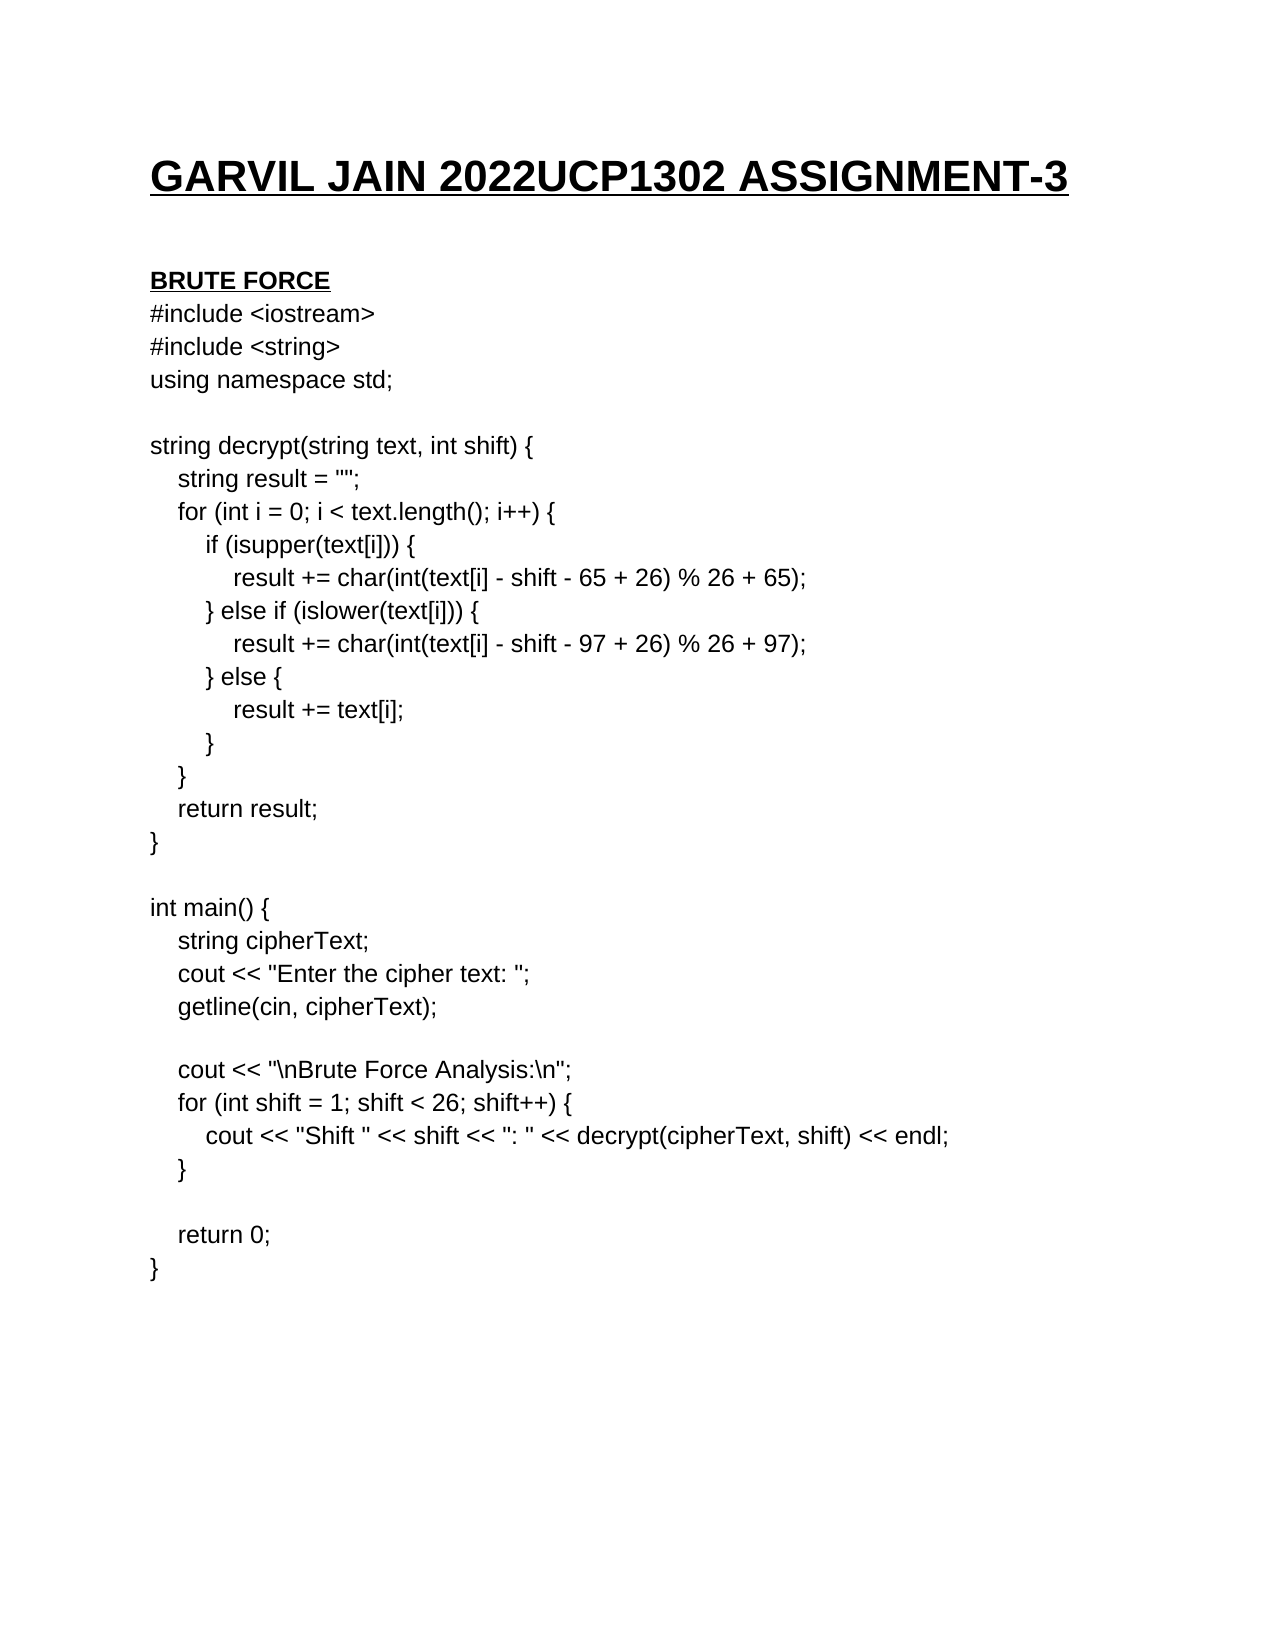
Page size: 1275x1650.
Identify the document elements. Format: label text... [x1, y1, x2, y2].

text cout << "Shift " << shift << ": " << decrypt(cipherText, shift) << endl; [150, 1121, 1125, 1150]
text string decrypt(string text, int shift) { [150, 431, 1125, 459]
text cout << "\nBrute Force Analysis:\n"; [150, 1055, 1125, 1084]
text cout << "Enter the cipher text: "; [150, 959, 1125, 988]
text } else { [150, 662, 1125, 691]
text BRUTE FORCE [150, 266, 1125, 294]
text #include <string> [150, 332, 1125, 360]
text GARVIL JAIN 2022UCP1302 ASSIGNMENT-3 [150, 150, 1125, 200]
text result += char(int(text[i] - shift - 97 + 26) % 26 + 97); [150, 629, 1125, 658]
text for (int shift = 1; shift < 26; shift++) { [150, 1088, 1125, 1117]
text return result; [150, 794, 1125, 823]
text using namespace std; [150, 365, 1125, 393]
text #include <iostream> [150, 299, 1125, 327]
text } [150, 728, 1125, 757]
text string cipherText; [150, 926, 1125, 955]
text int main() { [150, 893, 1125, 922]
text return 0; [150, 1220, 1125, 1249]
text } else if (islower(text[i])) { [150, 596, 1125, 624]
text result += char(int(text[i] - shift - 65 + 26) % 26 + 65); [150, 563, 1125, 592]
text for (int i = 0; i < text.length(); i++) { [150, 497, 1125, 526]
text } [150, 1154, 1125, 1183]
text } [150, 761, 1125, 790]
text if (isupper(text[i])) { [150, 530, 1125, 558]
text getline(cin, cipherText); [150, 992, 1125, 1021]
text string result = ""; [150, 464, 1125, 492]
text } [150, 1253, 1125, 1282]
text } [150, 827, 1125, 856]
text result += text[i]; [150, 695, 1125, 724]
